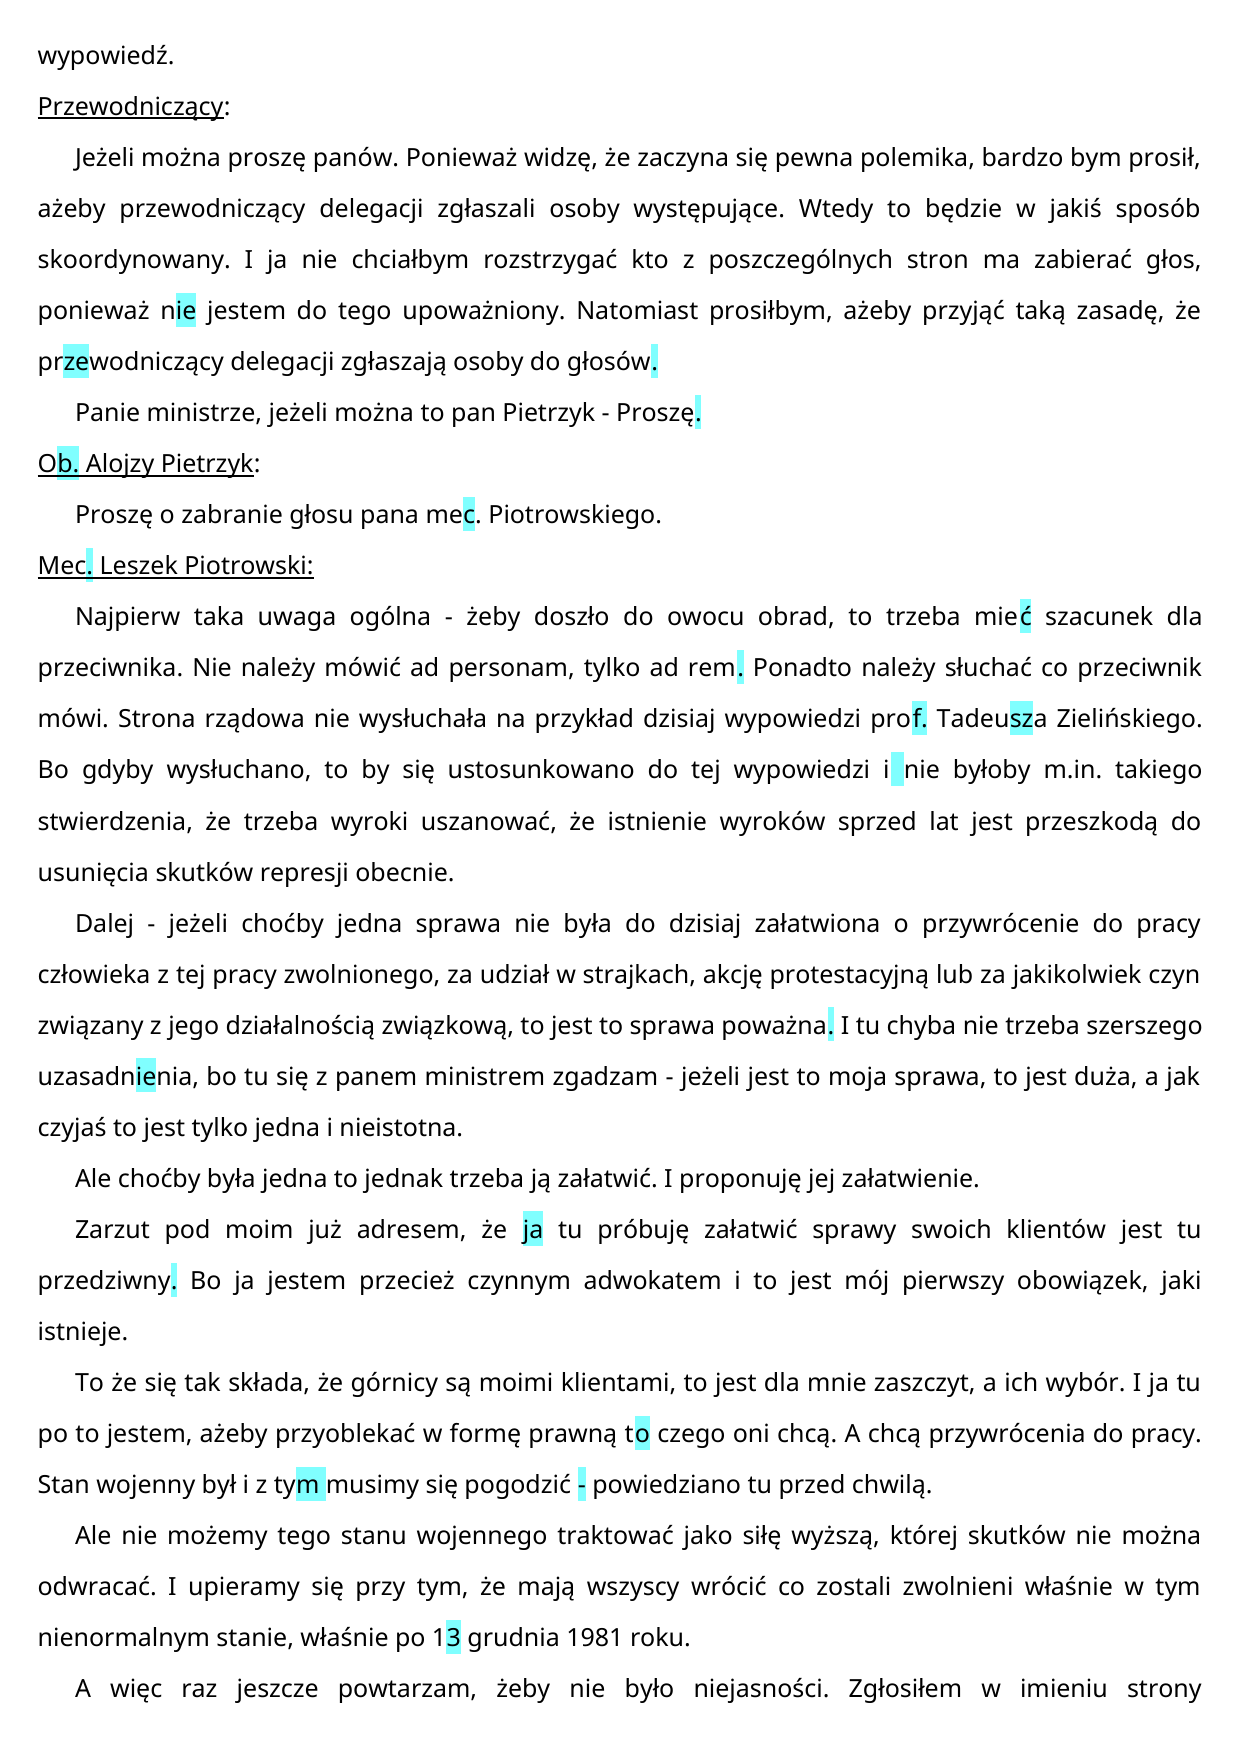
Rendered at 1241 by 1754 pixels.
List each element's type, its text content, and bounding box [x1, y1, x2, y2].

text wypowiedź. [37, 37, 1203, 72]
text Zarzut pod moim już adresem, że ja tu próbuję załatwić sprawy swoich klientów jest tu przedziwny. Bo ja jestem przecież czynnym adwokatem i to jest mój pierwszy obowiązek, jaki istnieje. [37, 1211, 1203, 1348]
text Ale nie możemy tego stanu wojennego traktować jako siłę wyższą, której skutków nie można odwracać. I upieramy się przy tym, że mają wszyscy wrócić co zostali zwolnieni właśnie w tym nienormalnym stanie, właśnie po 13 grudnia 1981 roku. [37, 1518, 1203, 1654]
text Jeżeli można proszę panów. Ponieważ widzę, że zaczyna się pewna polemika, bardzo bym prosił, ażeby przewodniczący delegacji zgłaszali osoby występujące. Wtedy to będzie w jakiś sposób skoordynowany. I ja nie chciałbym rozstrzygać kto z poszczególnych stron ma zabierać głos, ponieważ nie jestem do tego upoważniony. Natomiast prosiłbym, ażeby przyjąć taką zasadę, że przewodniczący delegacji zgłaszają osoby do głosów. [37, 139, 1203, 378]
text To że się tak składa, że górnicy są moimi klientami, to jest dla mnie zaszczyt, a ich wybór. I ja tu po to jestem, ażeby przyoblekać w formę prawną to czego oni chcą. A chcą przywrócenia do pracy. Stan wojenny był i z tym musimy się pogodzić - powiedziano tu przed chwilą. [37, 1364, 1203, 1501]
text Proszę o zabranie głosu pana mec. Piotrowskiego. [37, 497, 1203, 531]
text Mec. Leszek Piotrowski: [37, 548, 1203, 582]
text Najpierw taka uwaga ogólna - żeby doszło do owocu obrad, to trzeba mieć szacunek dla przeciwnika. Nie należy mówić ad personam, tylko ad rem. Ponadto należy słuchać co przeciwnik mówi. Strona rządowa nie wysłuchała na przykład dzisiaj wypowiedzi prof. Tadeusza Zielińskiego. Bo gdyby wysłuchano, to by się ustosunkowano do tej wypowiedzi i nie byłoby m.in. takiego stwierdzenia, że trzeba wyroki uszanować, że istnienie wyroków sprzed lat jest przeszkodą do usunięcia skutków represji obecnie. [37, 599, 1203, 888]
text Ob. Alojzy Pietrzyk: [37, 446, 1203, 480]
text Ale choćby była jedna to jednak trzeba ją załatwić. I proponuję jej załatwienie. [37, 1160, 1203, 1194]
text Dalej - jeżeli choćby jedna sprawa nie była do dzisiaj załatwiona o przywrócenie do pracy człowieka z tej pracy zwolnionego, za udział w strajkach, akcję protestacyjną lub za jakikolwiek czyn związany z jego działalnością związkową, to jest to sprawa poważna. I tu chyba nie trzeba szerszego uzasadnienia, bo tu się z panem ministrem zgadzam - jeżeli jest to moja sprawa, to jest duża, a jak czyjaś to jest tylko jedna i nieistotna. [37, 905, 1203, 1143]
text Panie ministrze, jeżeli można to pan Pietrzyk - Proszę. [37, 395, 1203, 429]
text A więc raz jeszcze powtarzam, żeby nie było niejasności. Zgłosiłem w imieniu strony [37, 1671, 1203, 1705]
text Przewodniczący: [37, 88, 1203, 123]
